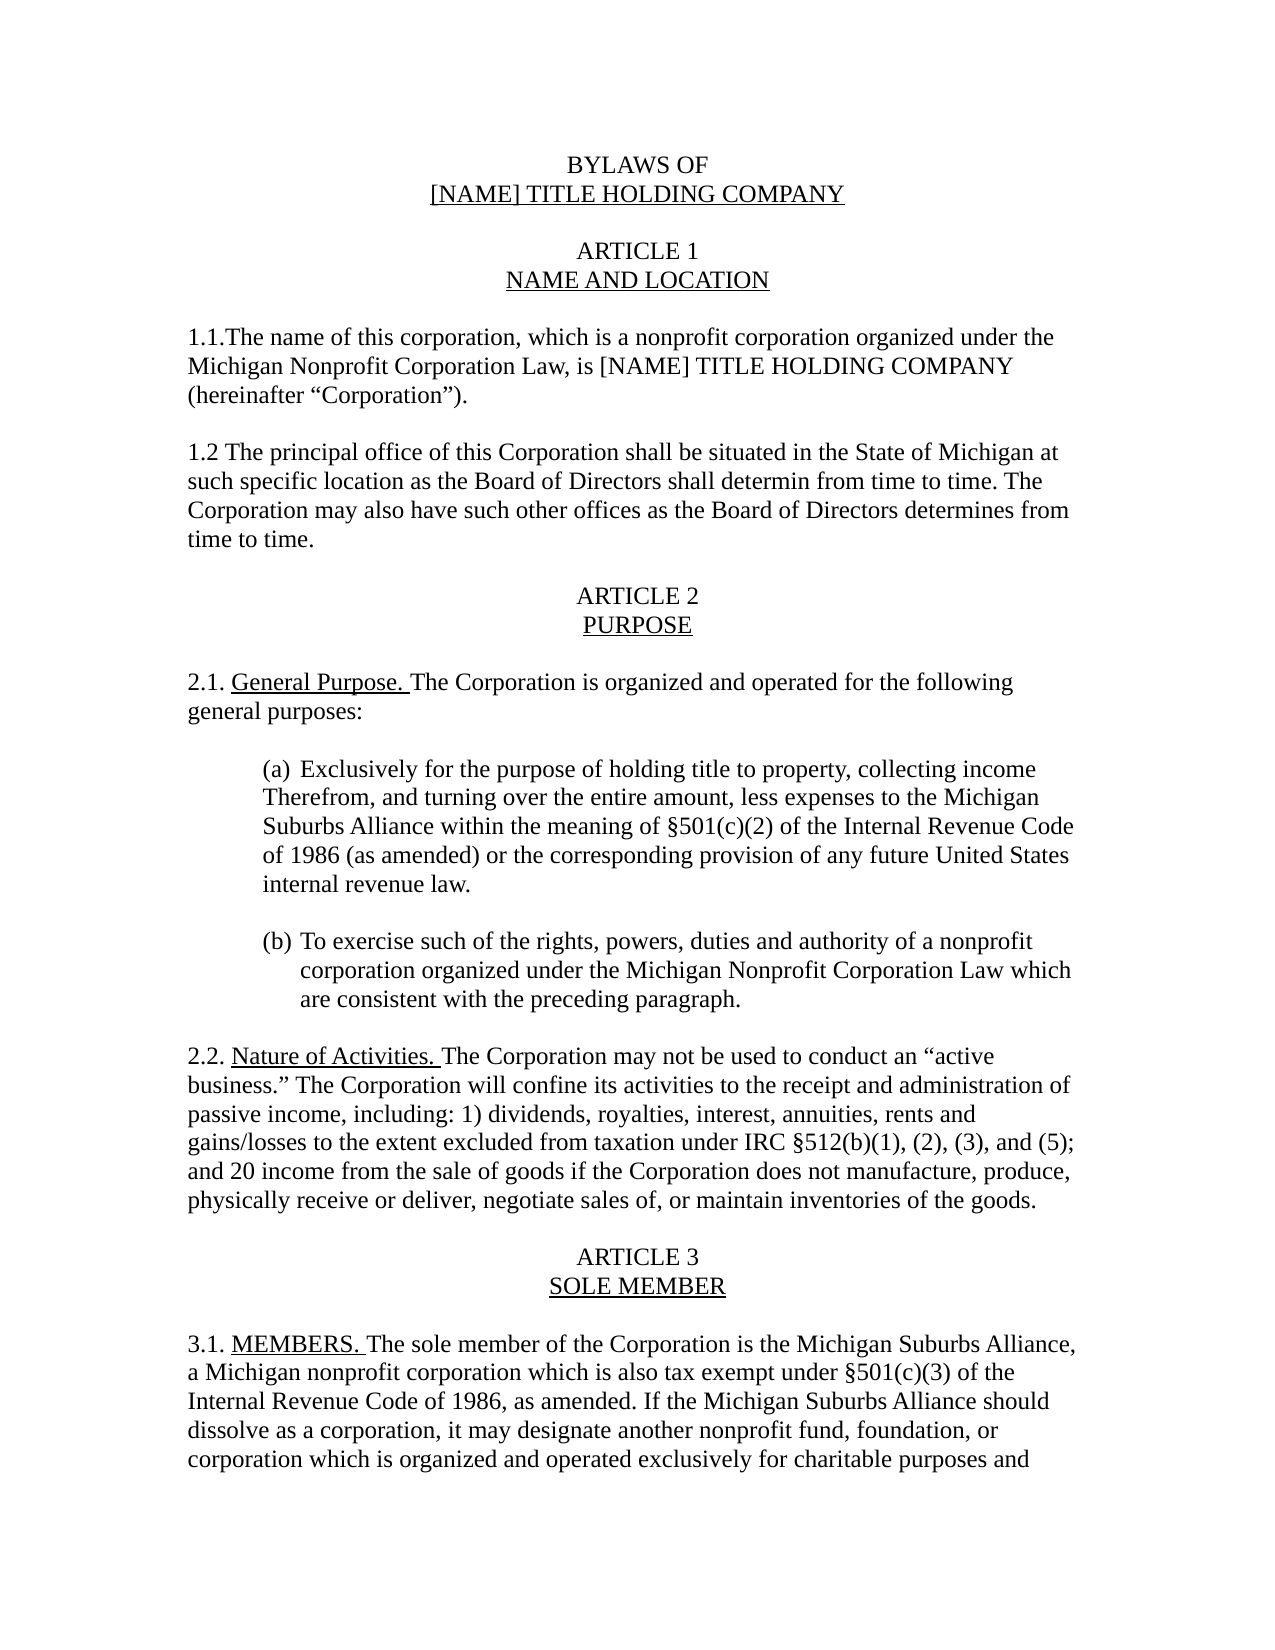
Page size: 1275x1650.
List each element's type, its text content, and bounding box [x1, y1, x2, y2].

text BYLAWS OF [187, 150, 1087, 179]
text internal revenue law. [262, 869, 1087, 897]
text PURPOSE [187, 610, 1087, 639]
text 2.2. Nature of Activities. The Corporation may not be used to conduct an “active business.” The Corporation will confine its activities to the receipt and administration of passive income, including: 1) dividends, royalties, interest, annuities, rents and gains/losses to the extent excluded from taxation under IRC §512(b)(1), (2), (3), and (5); and 20 income from the sale of goods if the Corporation does not manufacture, produce, physically receive or deliver, negotiate sales of, or maintain inventories of the goods. [187, 1041, 1087, 1214]
list To exercise such of the rights, powers, duties and authority of a nonprofit corporation organized under the Michigan Nonprofit Corporation Law which are consistent with the preceding paragraph. [262, 926, 1087, 1012]
text 2.1. General Purpose. The Corporation is organized and operated for the following general purposes: [187, 667, 1087, 725]
text ARTICLE 1 [187, 236, 1087, 265]
text 1.1.The name of this corporation, which is a nonprofit corporation organized under the Michigan Nonprofit Corporation Law, is [NAME] TITLE HOLDING COMPANY (hereinafter “Corporation”). [187, 322, 1087, 409]
text ARTICLE 3 [187, 1242, 1087, 1271]
text NAME AND LOCATION [187, 265, 1087, 294]
text [NAME] TITLE HOLDING COMPANY [187, 179, 1087, 207]
text 3.1. MEMBERS. The sole member of the Corporation is the Michigan Suburbs Alliance, a Michigan nonprofit corporation which is also tax exempt under §501(c)(3) of the Internal Revenue Code of 1986, as amended. If the Michigan Suburbs Alliance should dissolve as a corporation, it may designate another nonprofit fund, foundation, or corporation which is organized and operated exclusively for charitable purposes and [187, 1329, 1087, 1472]
list Exclusively for the purpose of holding title to property, collecting income [262, 754, 1087, 782]
text Therefrom, and turning over the entire amount, less expenses to the Michigan Suburbs Alliance within the meaning of §501(c)(2) of the Internal Revenue Code of 1986 (as amended) or the corresponding provision of any future United States [262, 782, 1087, 869]
text 1.2 The principal office of this Corporation shall be situated in the State of Michigan at such specific location as the Board of Directors shall determin from time to time. The Corporation may also have such other offices as the Board of Directors determines from time to time. [187, 437, 1087, 552]
text ARTICLE 2 [187, 581, 1087, 610]
text SOLE MEMBER [187, 1271, 1087, 1300]
